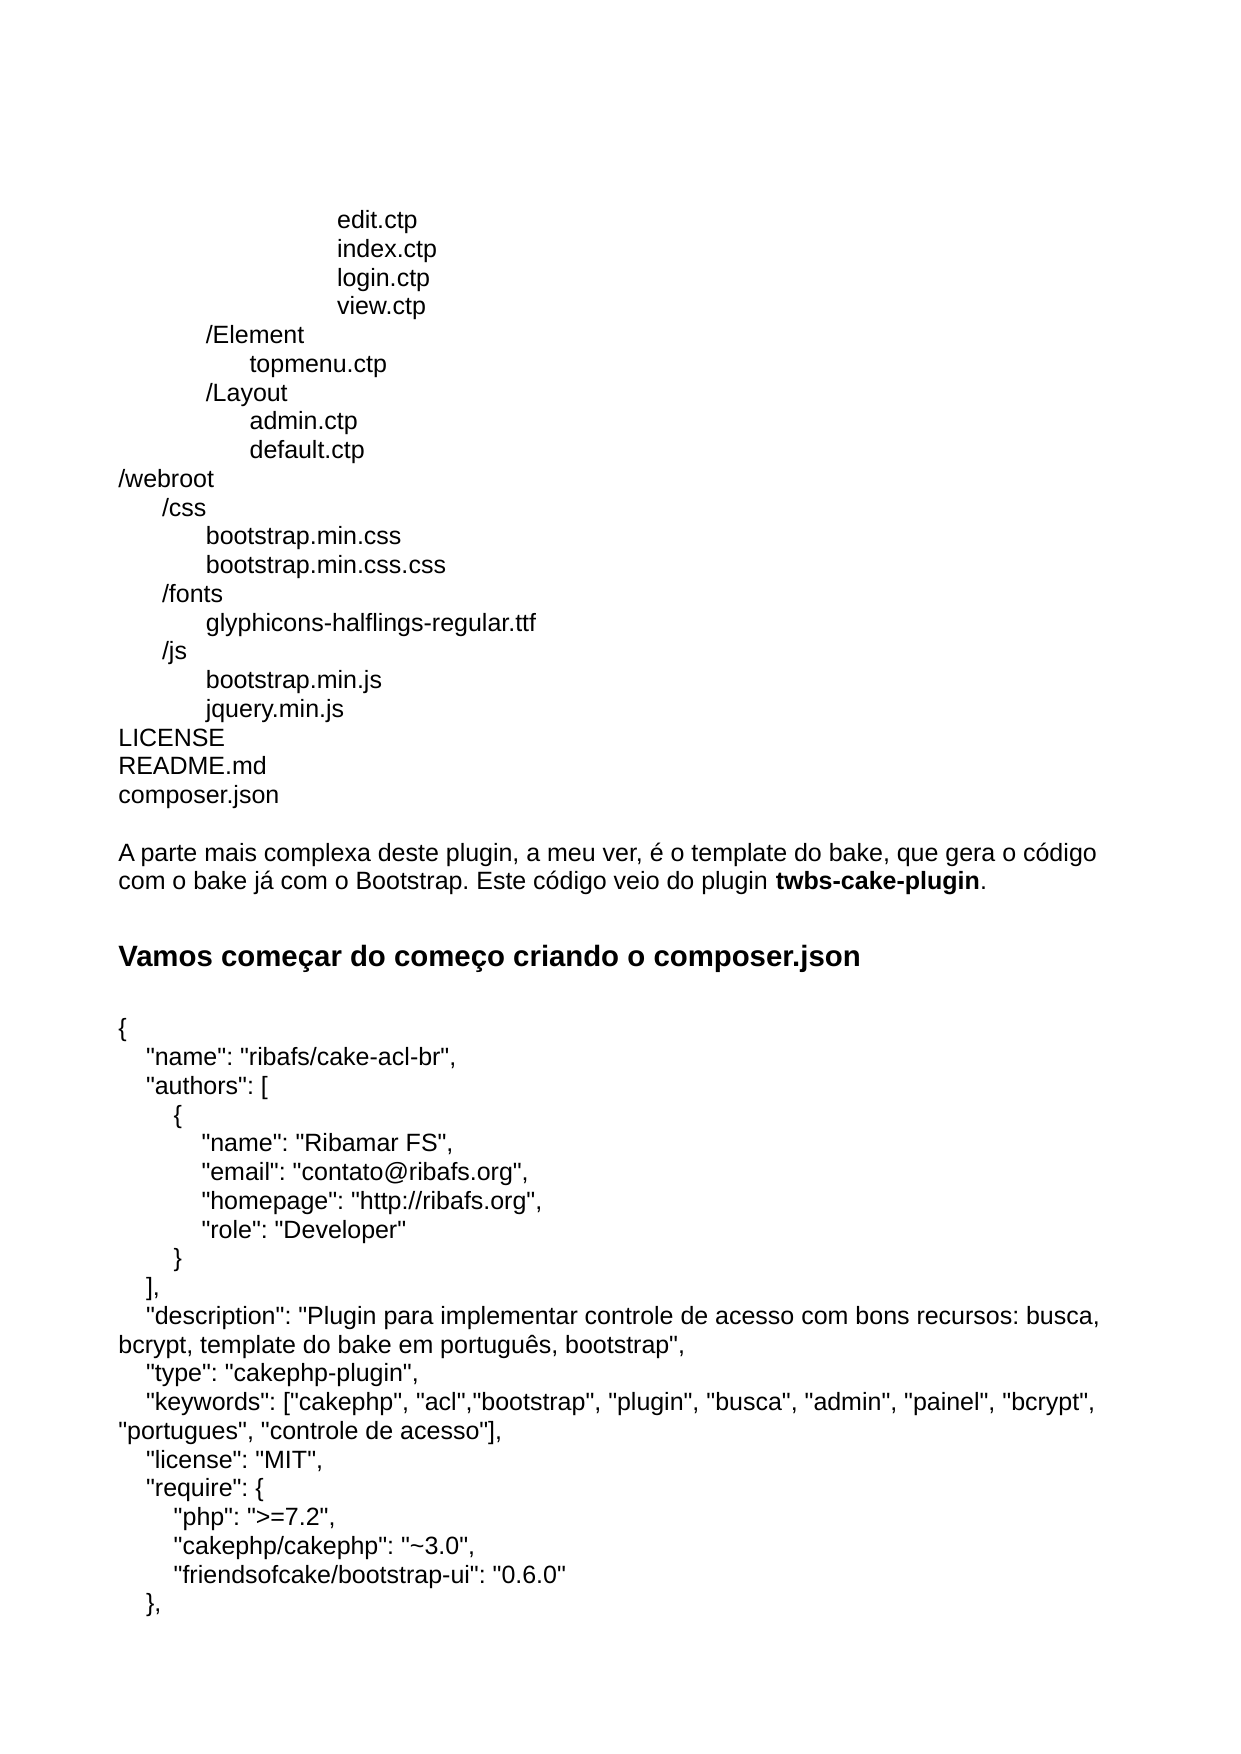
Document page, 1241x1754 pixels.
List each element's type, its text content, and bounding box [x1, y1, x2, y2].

text /css [118, 493, 1122, 521]
text /Element [118, 320, 1122, 349]
text default.ctp [118, 435, 1122, 464]
text edit.ctp [118, 205, 1122, 234]
text "name": "Ribamar FS", [118, 1128, 1122, 1157]
text } [118, 1243, 1122, 1272]
text "cakephp/cakephp": "~3.0", [118, 1531, 1122, 1560]
text "description": "Plugin para implementar controle de acesso com bons recursos: busca, bcrypt, template do bake em português, bootstrap", [118, 1301, 1122, 1358]
text view.ctp [118, 291, 1122, 320]
text "name": "ribafs/cake-acl-br", [118, 1042, 1122, 1071]
text /webroot [118, 464, 1122, 493]
text "require": { [118, 1473, 1122, 1502]
text index.ctp [118, 234, 1122, 263]
text login.ctp [118, 263, 1122, 291]
text "type": "cakephp-plugin", [118, 1358, 1122, 1387]
text }, [118, 1588, 1122, 1617]
text bootstrap.min.css.css [118, 550, 1122, 579]
text "homepage": "http://ribafs.org", [118, 1186, 1122, 1215]
text "email": "contato@ribafs.org", [118, 1157, 1122, 1186]
text "license": "MIT", [118, 1445, 1122, 1473]
text glyphicons-halflings-regular.ttf /js [118, 608, 1122, 665]
text bootstrap.min.js [118, 665, 1122, 694]
text "keywords": ["cakephp", "acl","bootstrap", "plugin", "busca", "admin", "painel", "bcrypt", "portugues", "controle de acesso"], [118, 1387, 1122, 1445]
text /fonts [118, 579, 1122, 608]
text "authors": [ [118, 1071, 1122, 1100]
text "role": "Developer" [118, 1215, 1122, 1243]
text topmenu.ctp [118, 349, 1122, 378]
text { [118, 1100, 1122, 1128]
text ], [118, 1272, 1122, 1301]
subtitle Vamos começar do começo criando o composer.json [118, 938, 1122, 972]
text "friendsofcake/bootstrap-ui": "0.6.0" [118, 1560, 1122, 1588]
text "php": ">=7.2", [118, 1502, 1122, 1531]
text bootstrap.min.css [118, 521, 1122, 550]
text /Layout [118, 378, 1122, 406]
text admin.ctp [118, 406, 1122, 435]
text { [118, 1013, 1122, 1042]
text jquery.min.js LICENSE README.md composer.json [118, 694, 1122, 809]
text A parte mais complexa deste plugin, a meu ver, é o template do bake, que gera o código com o bake já com o Bootstrap. Este código veio do plugin twbs-cake-plugin. [118, 838, 1122, 895]
